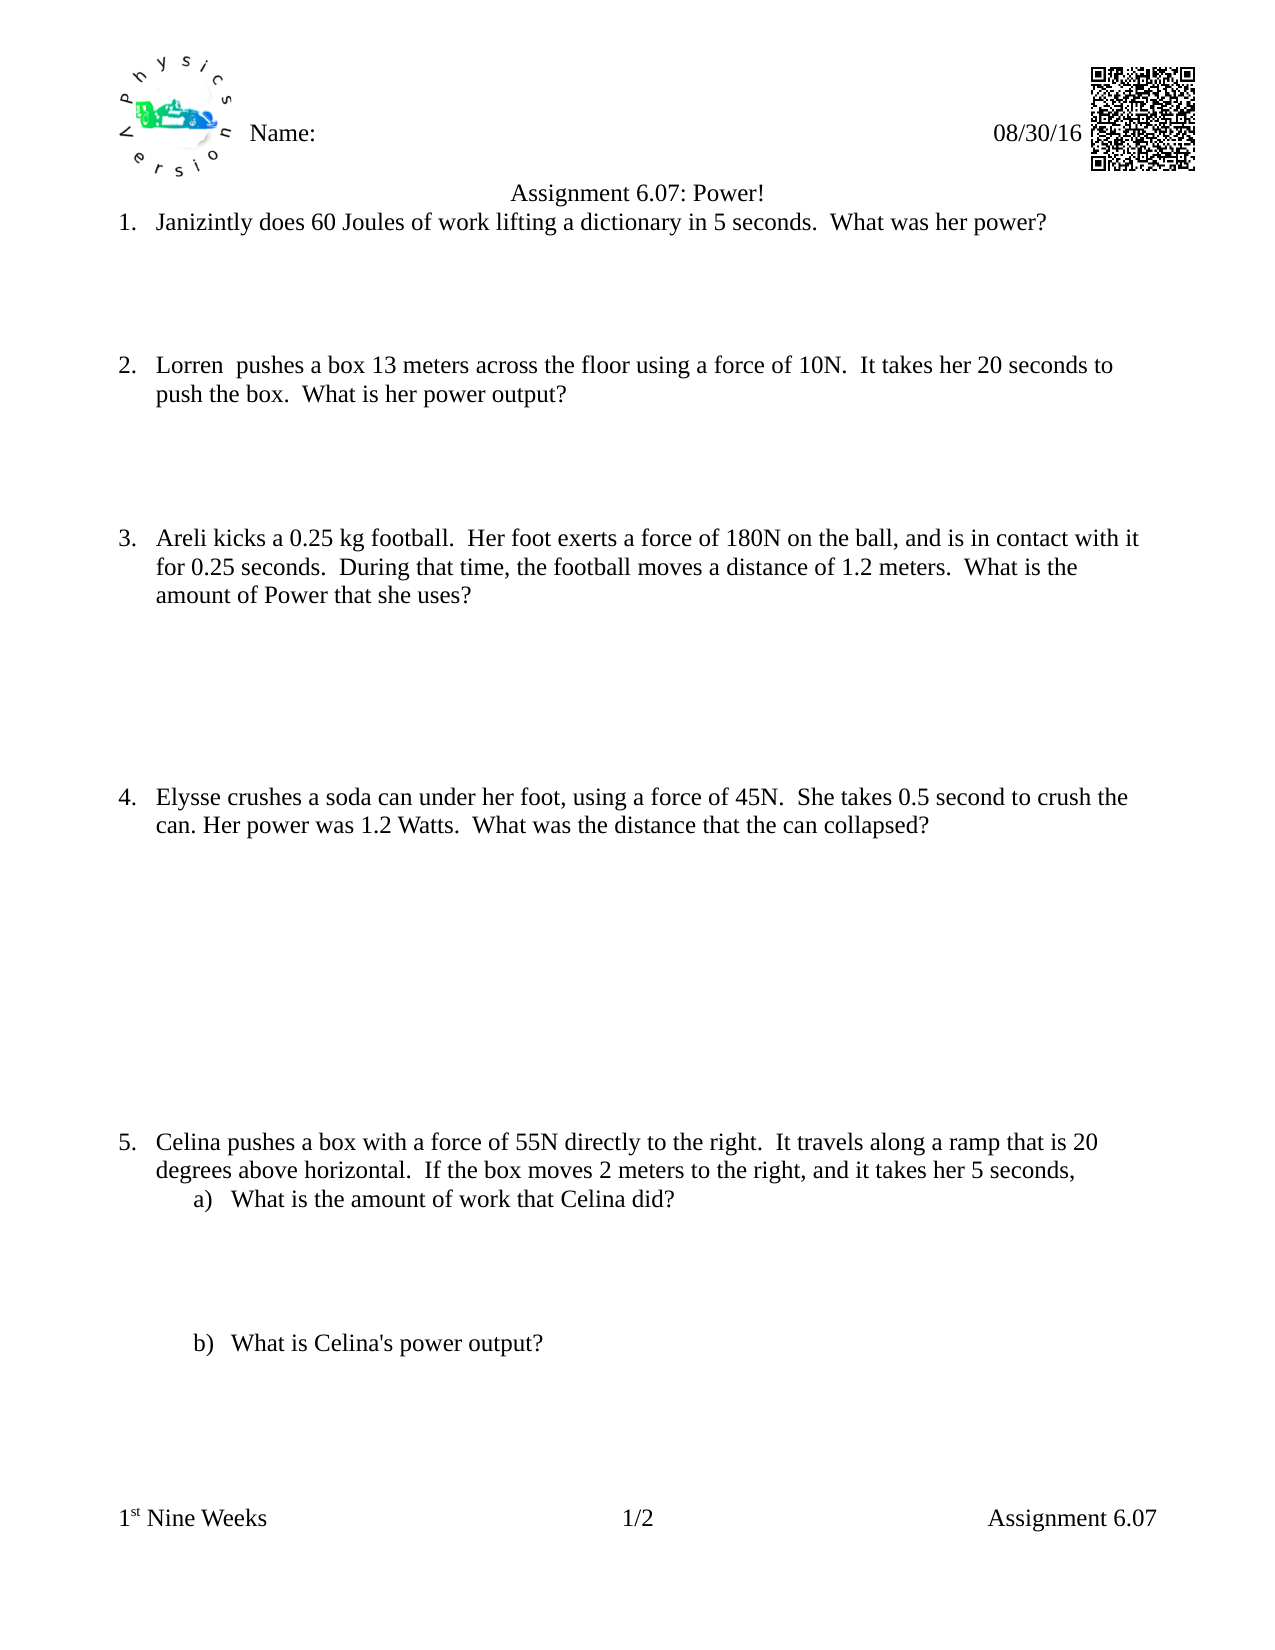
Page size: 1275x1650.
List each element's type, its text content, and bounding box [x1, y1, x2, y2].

picture [1082, 58, 1203, 179]
list Janizintly does 60 Joules of work lifting a dictionary in 5 seconds. What was her power? [118, 207, 1157, 236]
text Assignment 6.07: Power! [118, 176, 1157, 207]
picture [119, 56, 232, 177]
list Lorren pushes a box 13 meters across the floor using a force of 10N. It takes her 20 seconds to push the box. What is her power output? [118, 351, 1157, 408]
list Celina pushes a box with a force of 55N directly to the right. It travels along a ramp that is 20 degrees above horizontal. If the box moves 2 meters to the right, and it takes her 5 seconds, [118, 1127, 1157, 1184]
list Elysse crushes a soda can under her foot, using a force of 45N. She takes 0.5 second to crush the can. Her power was 1.2 Watts. What was the distance that the can collapsed? [118, 782, 1157, 839]
list What is the amount of work that Celina did? [193, 1184, 1157, 1213]
list Areli kicks a 0.25 kg football. Her foot exerts a force of 180N on the ball, and is in contact with it for 0.25 seconds. During that time, the football moves a distance of 1.2 meters. What is the amount of Power that she uses? [118, 523, 1157, 609]
list What is Celina's power output? [193, 1328, 1157, 1357]
